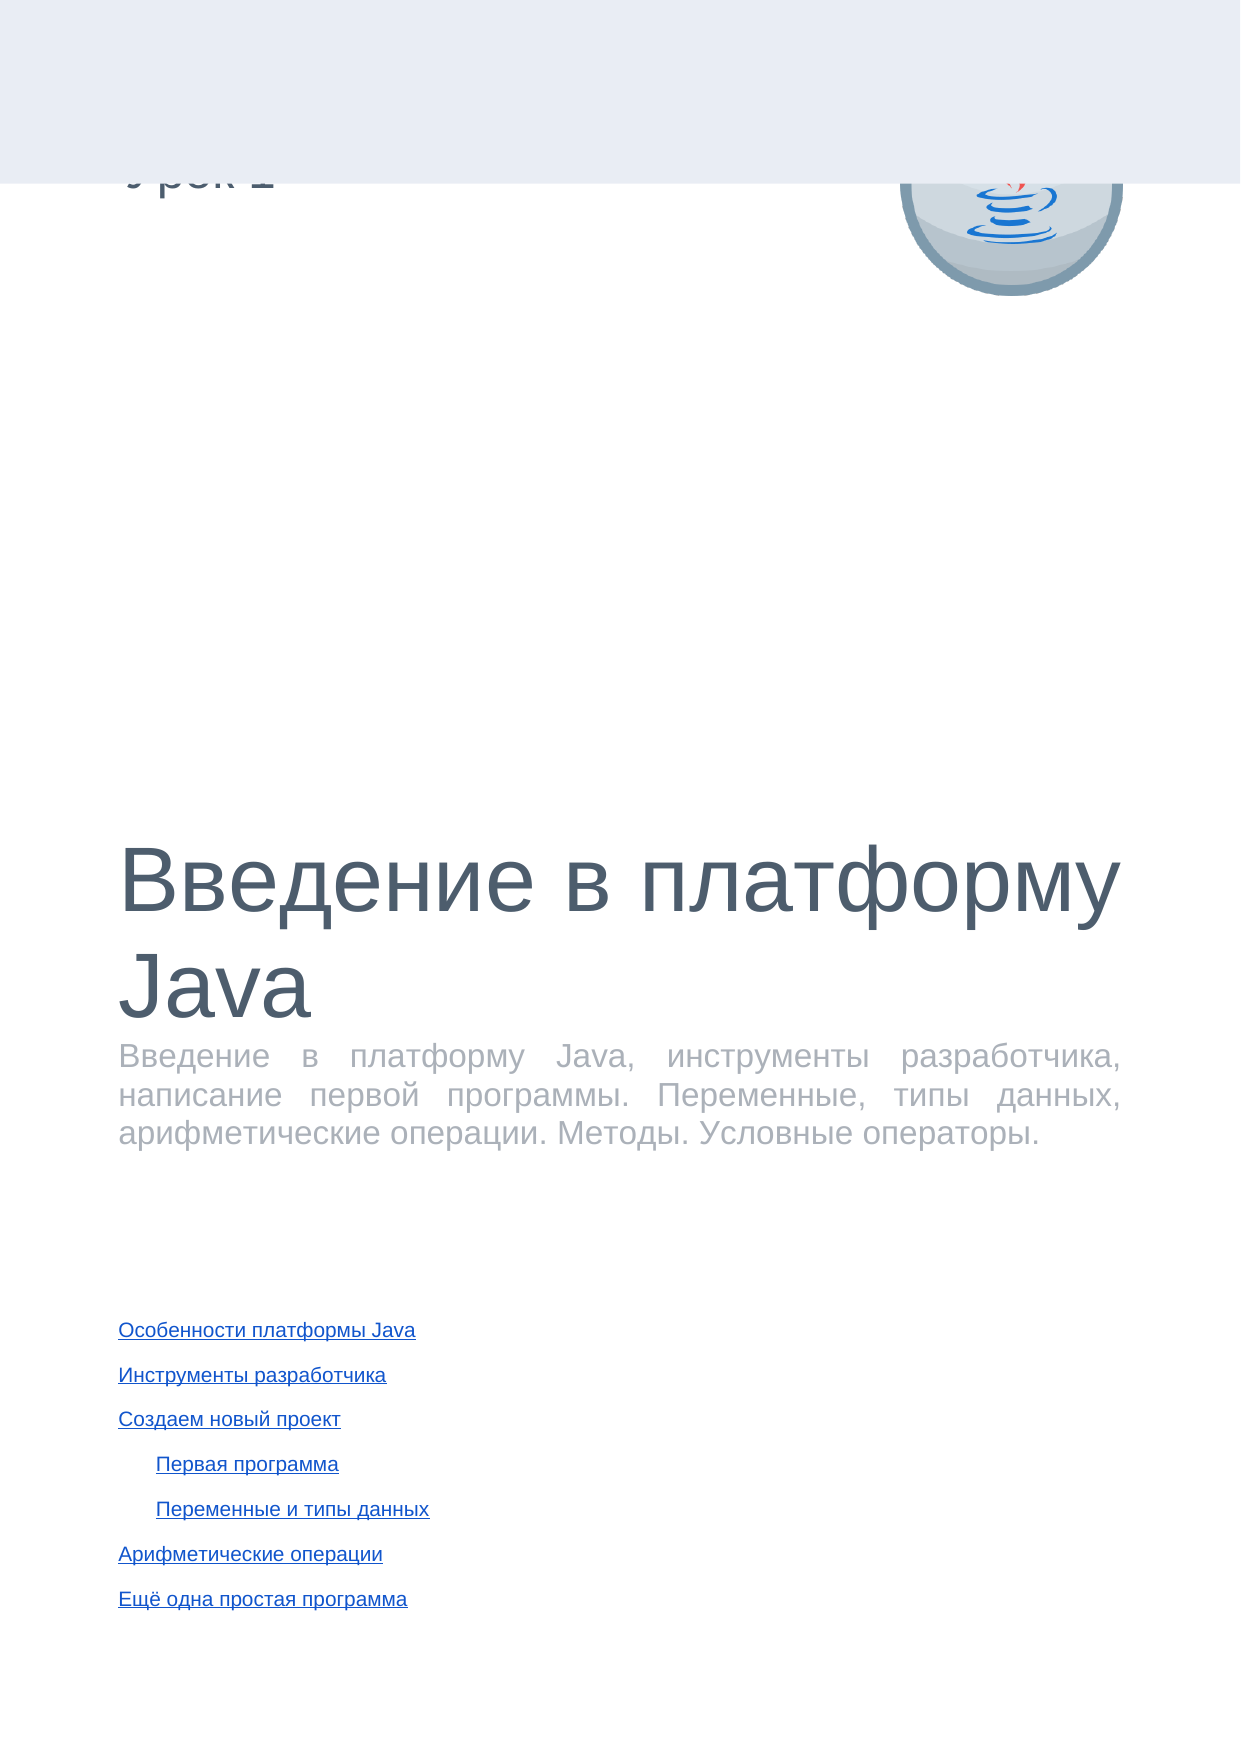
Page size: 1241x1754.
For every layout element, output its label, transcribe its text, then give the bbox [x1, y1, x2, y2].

text Инструменты разработчика [118, 1362, 1122, 1386]
text Переменные и типы данных [156, 1497, 1122, 1521]
title Введение в платформу Java [118, 826, 1122, 1037]
text Ещё одна простая программа [118, 1586, 1122, 1610]
picture [900, 184, 1123, 296]
text Арифметические операции [118, 1542, 1122, 1566]
text Создаем новый проект [118, 1407, 1122, 1431]
text Особенности платформы Java [118, 1318, 1122, 1342]
text Первая программа [156, 1452, 1122, 1476]
subtitle Введение в платформу Java, инструменты разработчика, написание первой программы. Переменные, типы данных, арифметические операции. Методы. Условные операторы. [118, 1037, 1122, 1152]
